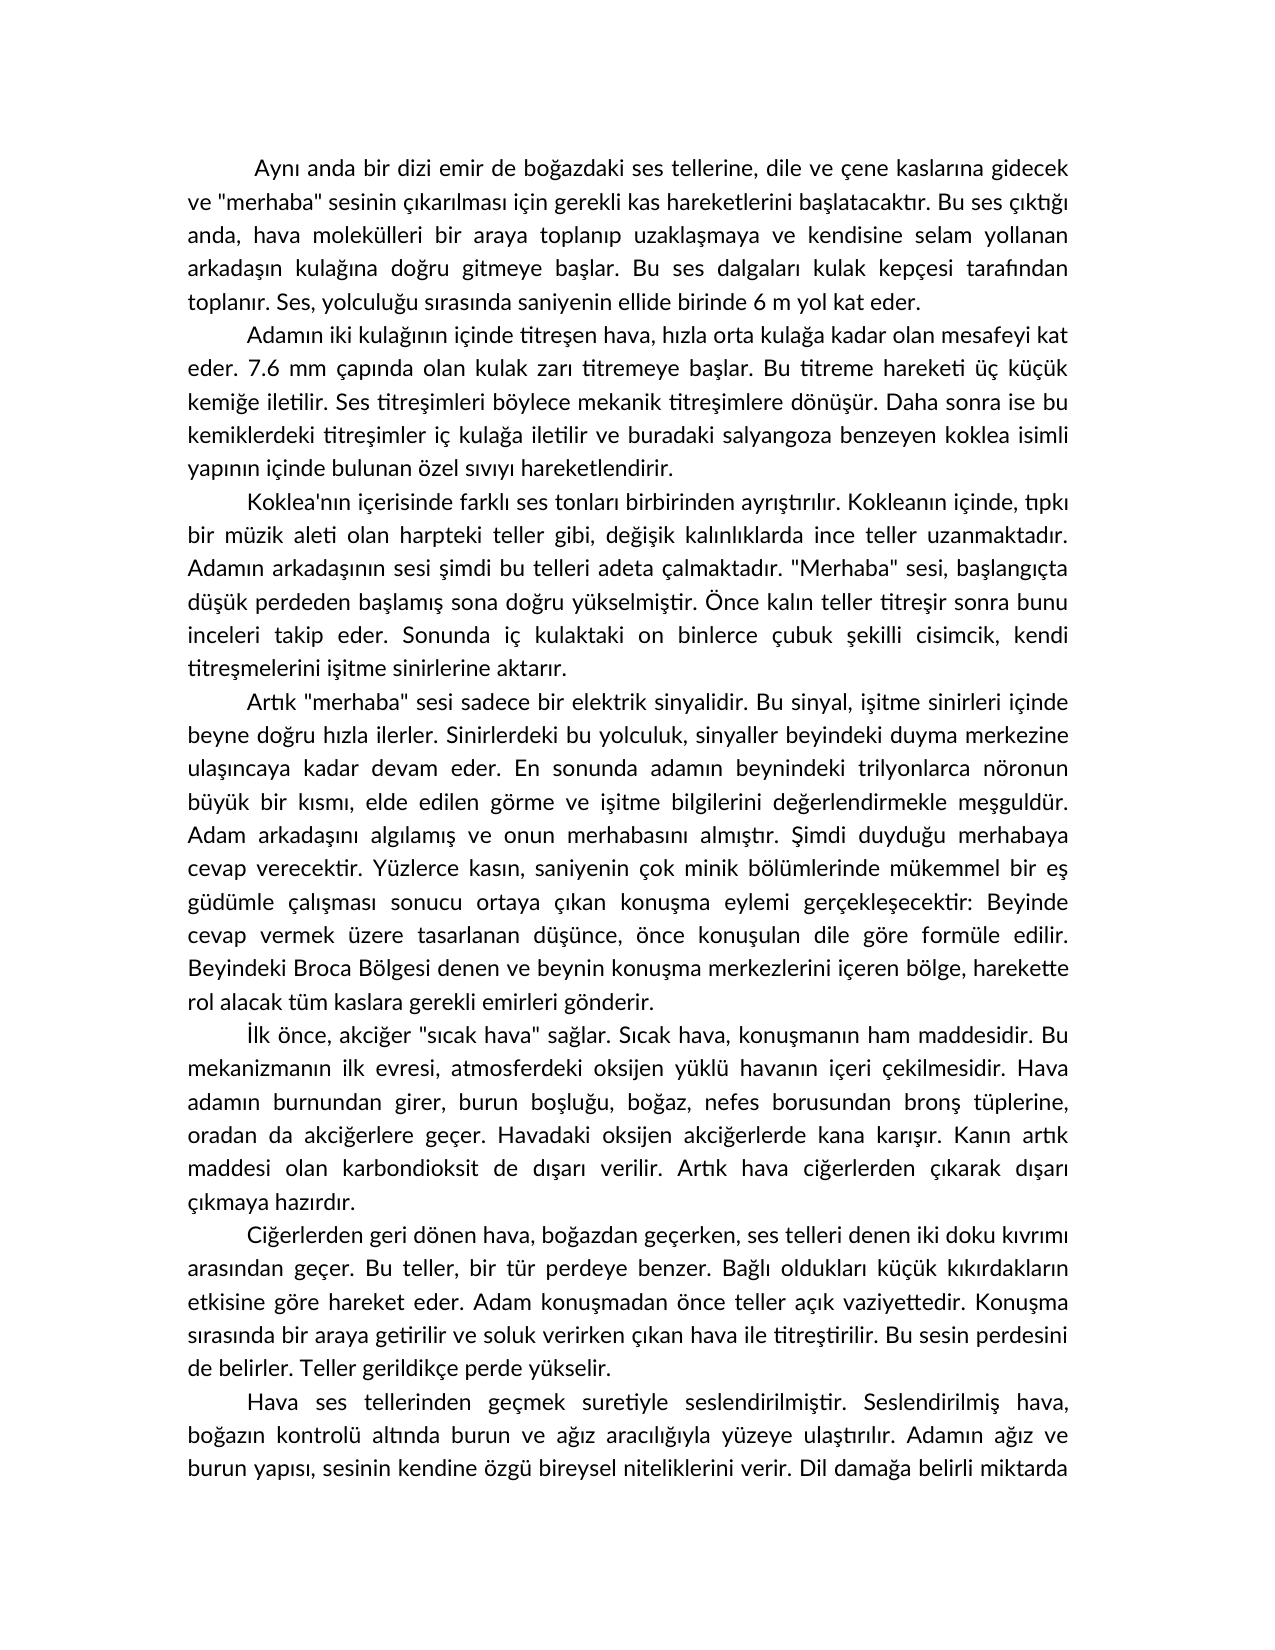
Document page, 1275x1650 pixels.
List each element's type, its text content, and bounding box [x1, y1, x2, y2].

text Koklea'nın içerisinde farklı ses tonları birbirinden ayrıştırılır. Kokleanın içinde, tıpkı bir müzik aleti olan harpteki teller gibi, değişik kalınlıklarda ince teller uzanmaktadır. Adamın arkadaşının sesi şimdi bu telleri adeta çalmaktadır. "Merhaba" sesi, başlangıçta düşük perdeden başlamış sona doğru yükselmiştir. Önce kalın teller titreşir sonra bunu inceleri takip eder. Sonunda iç kulaktaki on binlerce çubuk şekilli cisimcik, kendi titreşmelerini işitme sinirlerine aktarır. [187, 483, 1070, 683]
text İlk önce, akciğer "sıcak hava" sağlar. Sıcak hava, konuşmanın ham maddesidir. Bu mekanizmanın ilk evresi, atmosferdeki oksijen yüklü havanın içeri çekilmesidir. Hava adamın burnundan girer, burun boşluğu, boğaz, nefes borusundan bronş tüplerine, oradan da akciğerlere geçer. Havadaki oksijen akciğerlerde kana karışır. Kanın artık maddesi olan karbondioksit de dışarı verilir. Artık hava ciğerlerden çıkarak dışarı çıkmaya hazırdır. [187, 1017, 1070, 1217]
text Adamın iki kulağının içinde titreşen hava, hızla orta kulağa kadar olan mesafeyi kat eder. 7.6 mm çapında olan kulak zarı titremeye başlar. Bu titreme hareketi üç küçük kemiğe iletilir. Ses titreşimleri böylece mekanik titreşimlere dönüşür. Daha sonra ise bu kemiklerdeki titreşimler iç kulağa iletilir ve buradaki salyangoza benzeyen koklea isimli yapının içinde bulunan özel sıvıyı hareketlendirir. [187, 317, 1070, 483]
text Aynı anda bir dizi emir de boğazdaki ses tellerine, dile ve çene kaslarına gidecek ve "merhaba" sesinin çıkarılması için gerekli kas hareketlerini başlatacaktır. Bu ses çıktığı anda, hava molekülleri bir araya toplanıp uzaklaşmaya ve kendisine selam yollanan arkadaşın kulağına doğru gitmeye başlar. Bu ses dalgaları kulak kepçesi tarafından toplanır. Ses, yolculuğu sırasında saniyenin ellide birinde 6 m yol kat eder. [187, 150, 1070, 317]
text Ciğerlerden geri dönen hava, boğazdan geçerken, ses telleri denen iki doku kıvrımı arasından geçer. Bu teller, bir tür perdeye benzer. Bağlı oldukları küçük kıkırdakların etkisine göre hareket eder. Adam konuşmadan önce teller açık vaziyettedir. Konuşma sırasında bir araya getirilir ve soluk verirken çıkan hava ile titreştirilir. Bu sesin perdesini de belirler. Teller gerildikçe perde yükselir. [187, 1217, 1070, 1383]
text Hava ses tellerinden geçmek suretiyle seslendirilmiştir. Seslendirilmiş hava, boğazın kontrolü altında burun ve ağız aracılığıyla yüzeye ulaştırılır. Adamın ağız ve burun yapısı, sesinin kendine özgü bireysel niteliklerini verir. Dil damağa belirli miktarda [187, 1383, 1070, 1483]
text Artık "merhaba" sesi sadece bir elektrik sinyalidir. Bu sinyal, işitme sinirleri içinde beyne doğru hızla ilerler. Sinirlerdeki bu yolculuk, sinyaller beyindeki duyma merkezine ulaşıncaya kadar devam eder. En sonunda adamın beynindeki trilyonlarca nöronun büyük bir kısmı, elde edilen görme ve işitme bilgilerini değerlendirmekle meşguldür. Adam arkadaşını algılamış ve onun merhabasını almıştır. Şimdi duyduğu merhabaya cevap verecektir. Yüzlerce kasın, saniyenin çok minik bölümlerinde mükemmel bir eş güdümle çalışması sonucu ortaya çıkan konuşma eylemi gerçekleşecektir: Beyinde cevap vermek üzere tasarlanan düşünce, önce konuşulan dile göre formüle edilir. Beyindeki Broca Bölgesi denen ve beynin konuşma merkezlerini içeren bölge, harekette rol alacak tüm kaslara gerekli emirleri gönderir. [187, 683, 1070, 1017]
